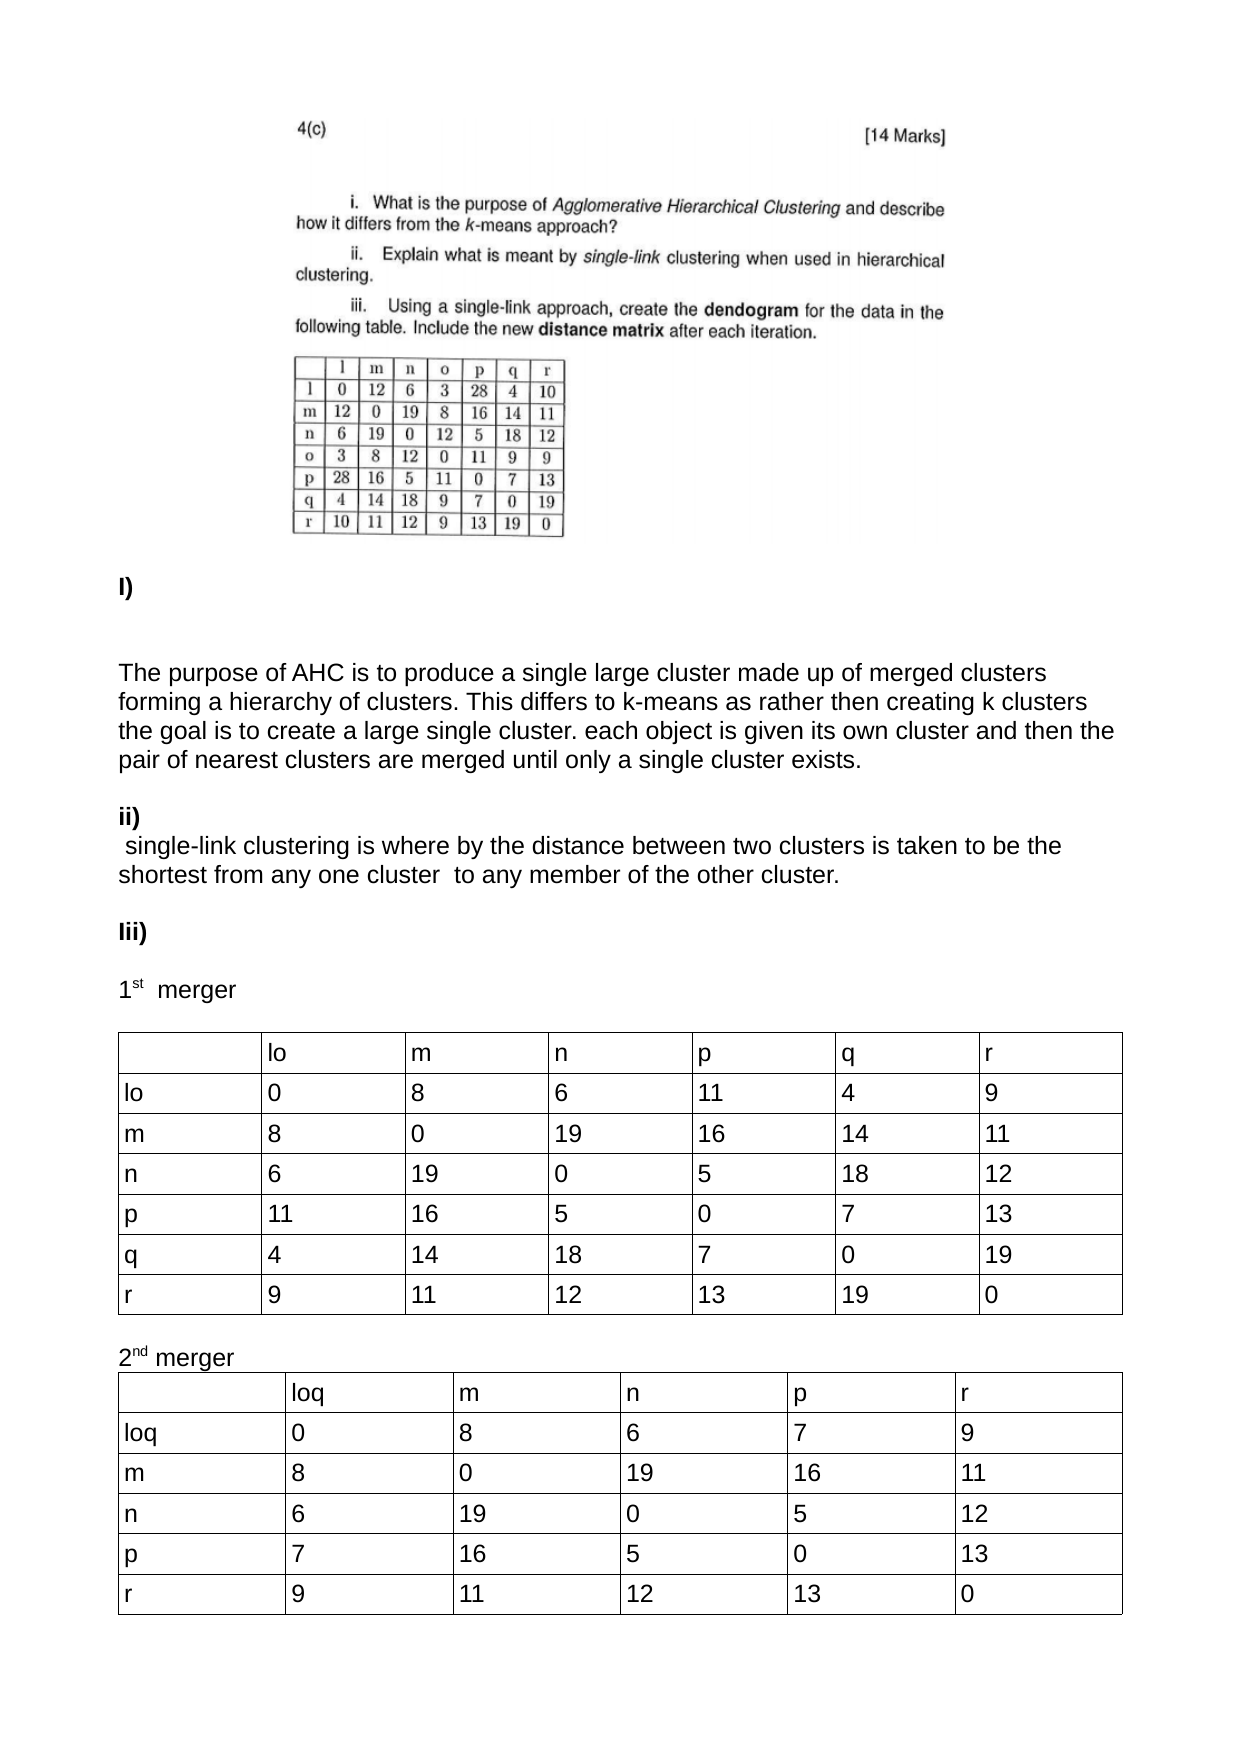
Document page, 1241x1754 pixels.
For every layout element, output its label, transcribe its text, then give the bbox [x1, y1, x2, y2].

table_cell 19 [980, 1235, 1122, 1274]
table_header [119, 1373, 285, 1412]
table_cell 6 [262, 1154, 405, 1193]
table_cell 16 [788, 1454, 955, 1493]
table_cell 19 [406, 1154, 548, 1193]
picture [289, 118, 951, 544]
table_cell r [119, 1575, 285, 1614]
table_cell 0 [836, 1235, 979, 1274]
table_cell 11 [262, 1195, 405, 1234]
text 2nd merger [118, 1343, 1122, 1372]
table_header [119, 1033, 261, 1072]
table_cell 16 [406, 1195, 548, 1234]
table_cell 7 [836, 1195, 979, 1234]
table_cell 9 [286, 1575, 453, 1614]
table_cell m [119, 1454, 285, 1493]
table_cell 6 [286, 1494, 453, 1533]
table_cell 7 [286, 1534, 453, 1573]
table_cell 6 [549, 1074, 692, 1113]
table_cell 5 [621, 1534, 787, 1573]
table_cell p [119, 1534, 285, 1573]
text single-link clustering is where by the distance between two clusters is taken to be the shortest from any one cluster to any member of the other cluster. [118, 831, 1122, 888]
table_cell 13 [956, 1534, 1122, 1573]
text I) [118, 572, 1122, 601]
table_cell 11 [693, 1074, 835, 1113]
table_cell p [119, 1195, 261, 1234]
table_cell 0 [262, 1074, 405, 1113]
table_cell 0 [788, 1534, 955, 1573]
table_cell 0 [980, 1275, 1122, 1314]
table_header m [454, 1373, 620, 1412]
table_cell n [119, 1154, 261, 1193]
text The purpose of AHC is to produce a single large cluster made up of merged clusters forming a hierarchy of clusters. This differs to k-means as rather then creating k clusters the goal is to create a large single cluster. each object is given its own cluster and then the pair of nearest clusters are merged until only a single cluster exists. [118, 658, 1122, 773]
table_cell 11 [454, 1575, 620, 1614]
table_cell 18 [836, 1154, 979, 1193]
table_cell 9 [956, 1413, 1122, 1453]
table_cell 13 [788, 1575, 955, 1614]
table_cell 0 [621, 1494, 787, 1533]
table_cell 5 [693, 1154, 835, 1193]
table_cell n [119, 1494, 285, 1533]
table_cell 12 [621, 1575, 787, 1614]
table_cell 4 [836, 1074, 979, 1113]
table_cell 13 [980, 1195, 1122, 1234]
table_cell 7 [788, 1413, 955, 1453]
text ii) [118, 802, 1122, 831]
table_cell 0 [286, 1413, 453, 1453]
table_cell 0 [549, 1154, 692, 1193]
table_cell 18 [549, 1235, 692, 1274]
table_cell lo [119, 1074, 261, 1113]
table_cell 19 [454, 1494, 620, 1533]
table_cell 8 [286, 1454, 453, 1493]
table_header p [788, 1373, 955, 1412]
table_cell 6 [621, 1413, 787, 1453]
table_cell 16 [454, 1534, 620, 1573]
table_cell 9 [980, 1074, 1122, 1113]
table_cell 5 [788, 1494, 955, 1533]
table_cell 8 [262, 1114, 405, 1153]
table_header p [693, 1033, 835, 1072]
table_cell 5 [549, 1195, 692, 1234]
table_cell 14 [836, 1114, 979, 1153]
table_cell q [119, 1235, 261, 1274]
table_header n [621, 1373, 787, 1412]
table_header m [406, 1033, 548, 1072]
table_cell 7 [693, 1235, 835, 1274]
table_cell 19 [549, 1114, 692, 1153]
table_cell 19 [621, 1454, 787, 1493]
table_cell loq [119, 1413, 285, 1453]
table_cell 11 [406, 1275, 548, 1314]
table_cell 13 [693, 1275, 835, 1314]
table_cell 12 [956, 1494, 1122, 1533]
table_cell 8 [406, 1074, 548, 1113]
table_cell 8 [454, 1413, 620, 1453]
table_cell m [119, 1114, 261, 1153]
table_cell 0 [406, 1114, 548, 1153]
table_header n [549, 1033, 692, 1072]
table_cell 9 [262, 1275, 405, 1314]
table_cell 12 [549, 1275, 692, 1314]
table_cell 0 [454, 1454, 620, 1493]
table_cell 14 [406, 1235, 548, 1274]
text 1st merger [118, 975, 1122, 1003]
table_cell 0 [956, 1575, 1122, 1614]
table_header loq [286, 1373, 453, 1412]
table_cell 19 [836, 1275, 979, 1314]
table_header q [836, 1033, 979, 1072]
table_cell 16 [693, 1114, 835, 1153]
table_header lo [262, 1033, 405, 1072]
table_cell 12 [980, 1154, 1122, 1193]
table_cell 0 [693, 1195, 835, 1234]
table_cell 11 [980, 1114, 1122, 1153]
text Iii) [118, 917, 1122, 946]
table_cell r [119, 1275, 261, 1314]
table_header r [956, 1373, 1122, 1412]
table_cell 11 [956, 1454, 1122, 1493]
table_header r [980, 1033, 1122, 1072]
table_cell 4 [262, 1235, 405, 1274]
